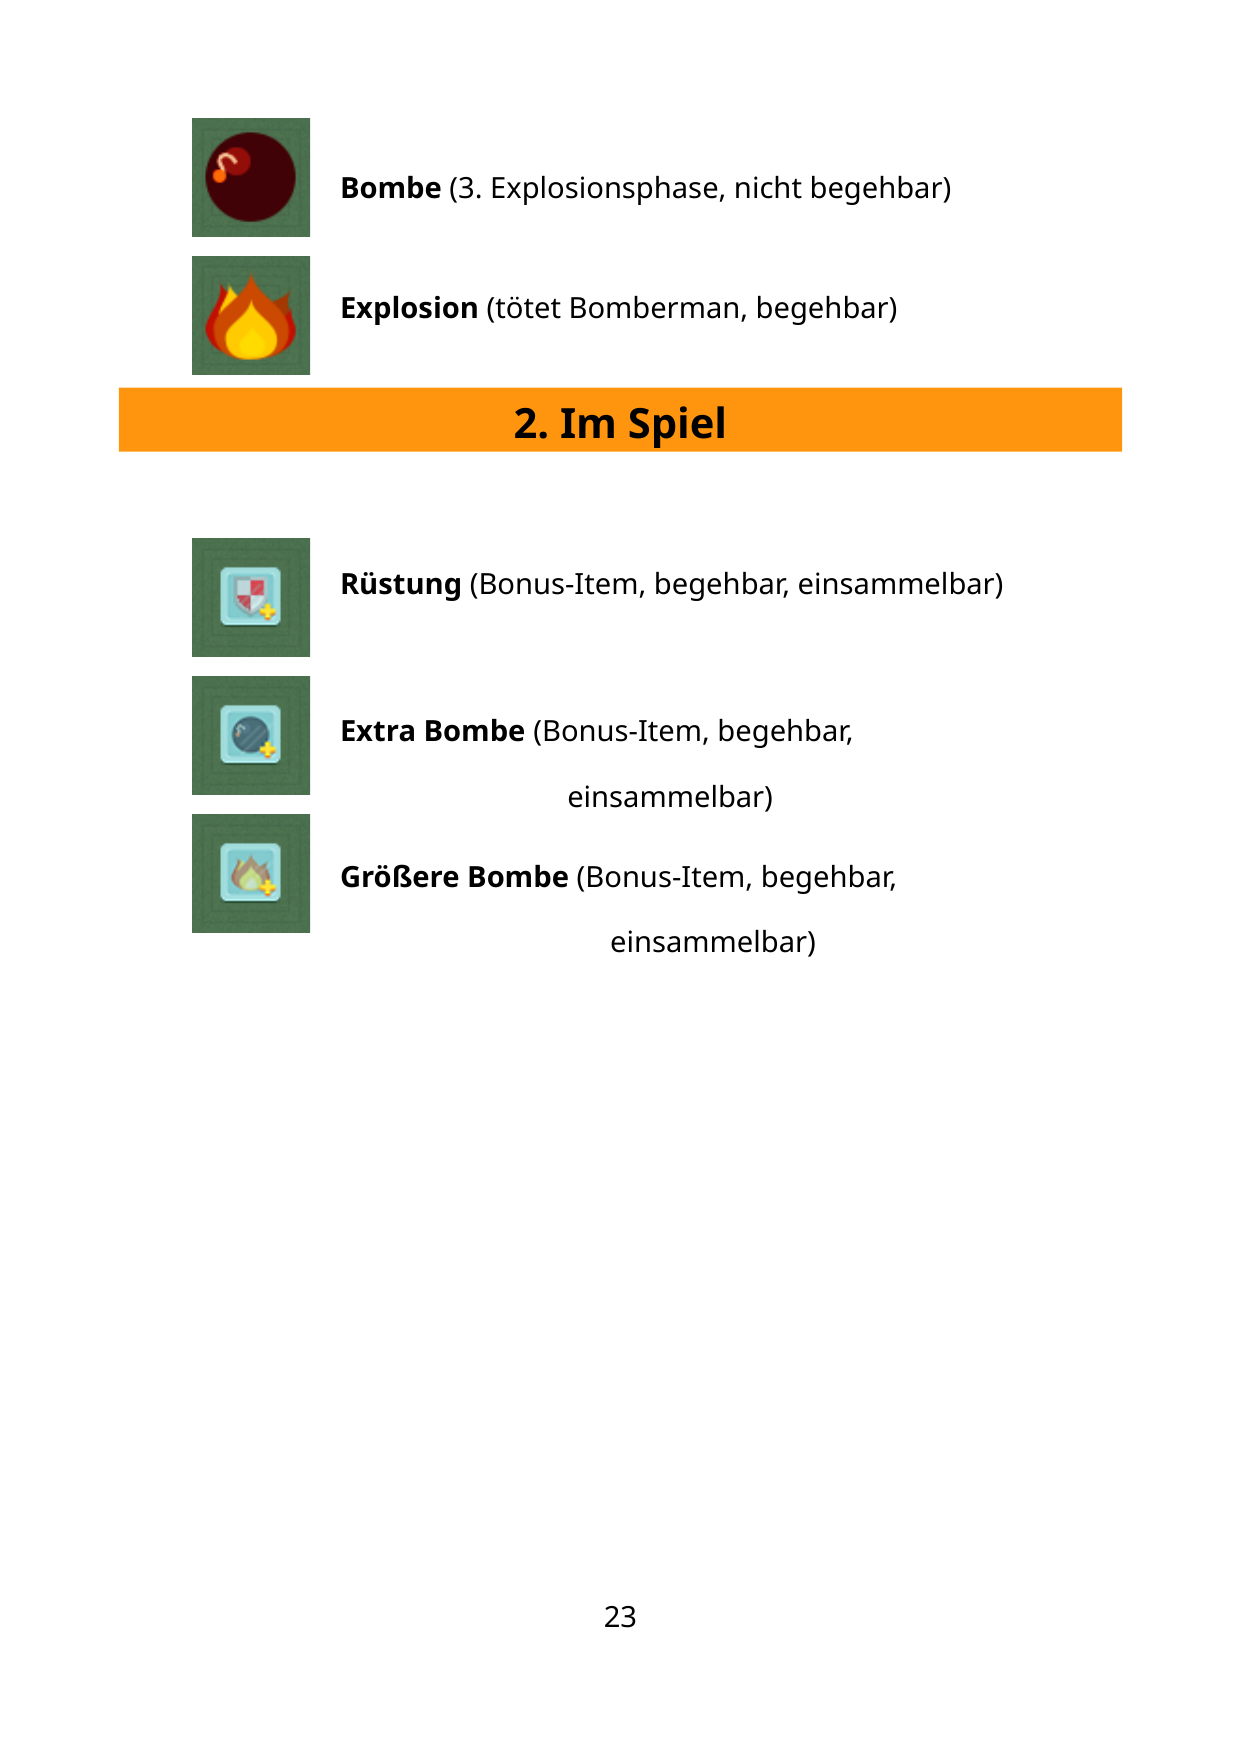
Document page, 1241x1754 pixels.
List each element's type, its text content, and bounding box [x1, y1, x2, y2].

text [118, 538, 192, 657]
text Bombe (3. Explosionsphase, nicht begehbar) [311, 118, 1122, 236]
text Explosion (tötet Bomberman, begehbar) [311, 256, 1122, 374]
picture [192, 814, 311, 933]
picture [192, 676, 311, 795]
picture [192, 538, 311, 657]
text Rüstung (Bonus-Item, begehbar, einsammelbar) [311, 538, 1122, 657]
text [118, 676, 192, 794]
text Extra Bombe (Bonus-Item, begehbar, [311, 676, 1162, 794]
text [118, 256, 192, 374]
picture [192, 256, 311, 375]
picture [192, 118, 311, 237]
text [118, 118, 192, 236]
text [118, 814, 192, 932]
text Größere Bombe (Bonus-Item, begehbar, [311, 814, 1198, 932]
